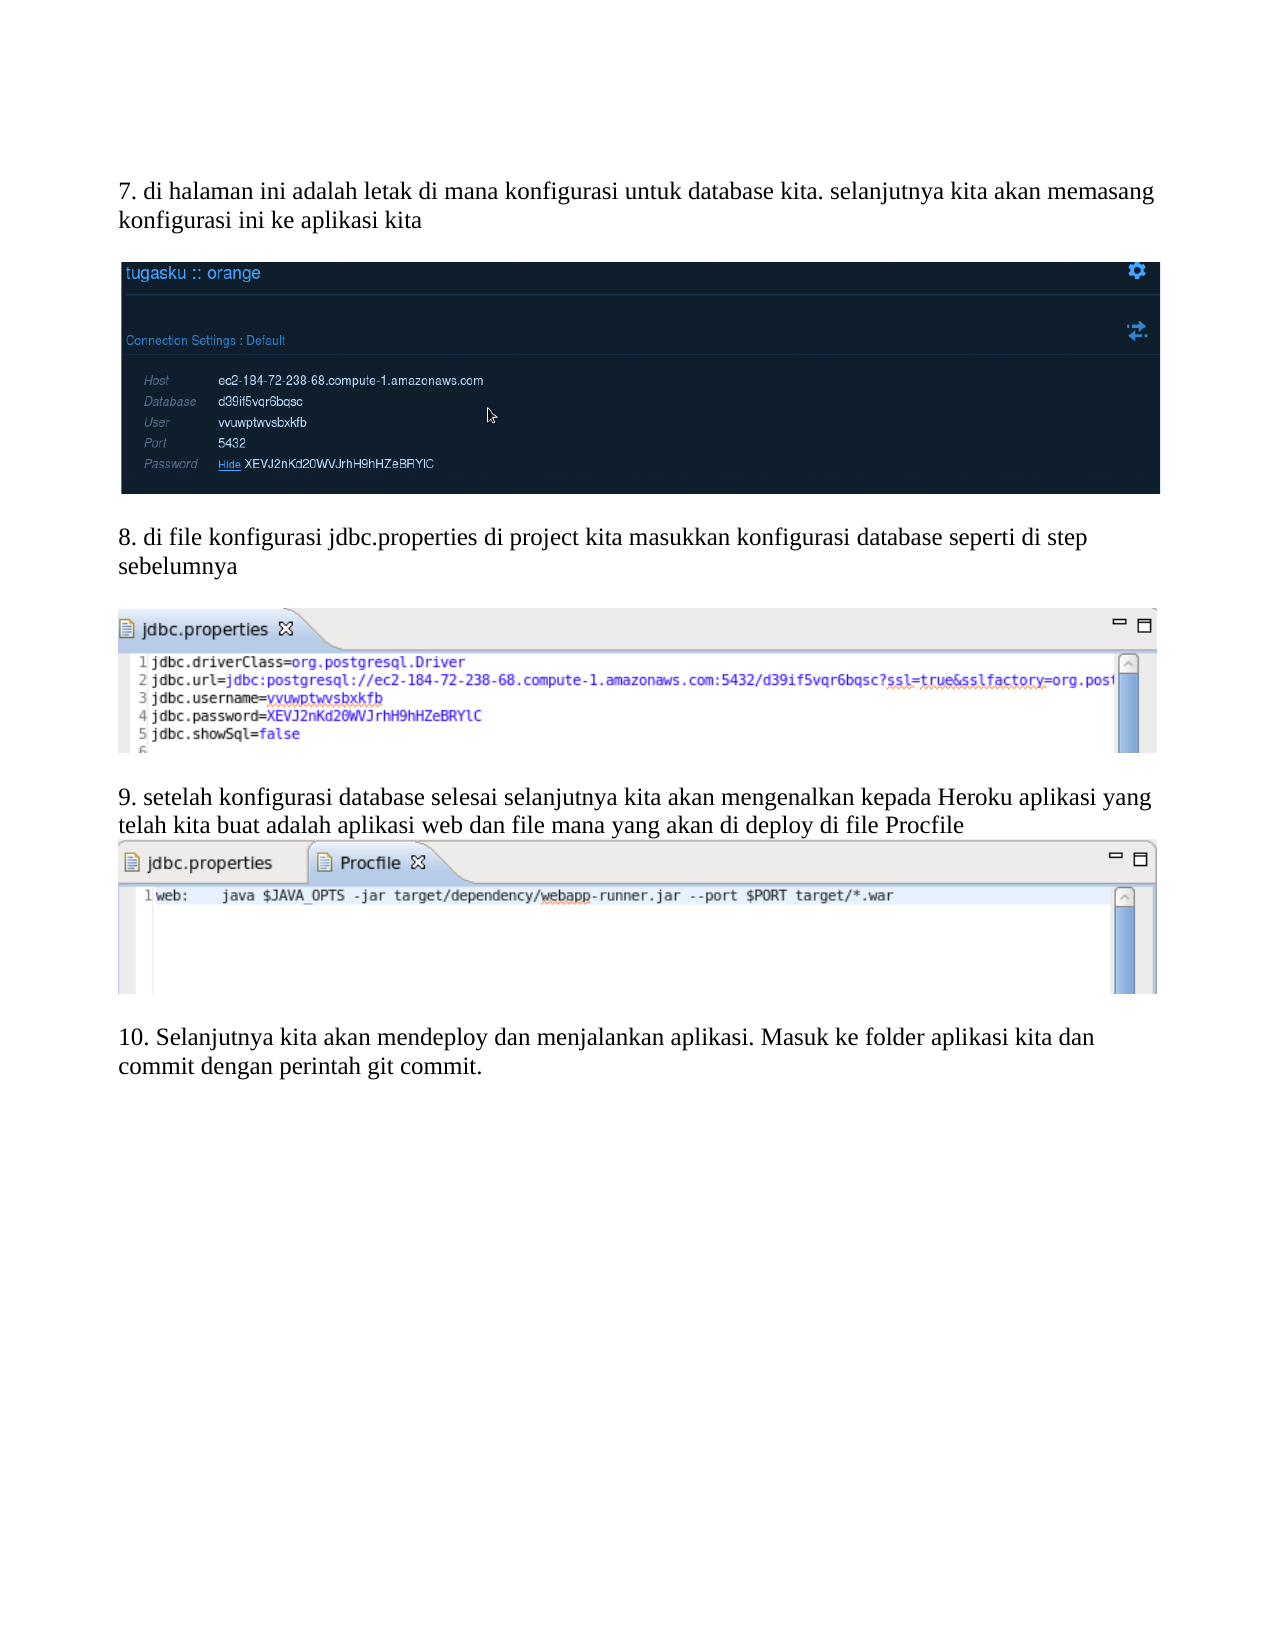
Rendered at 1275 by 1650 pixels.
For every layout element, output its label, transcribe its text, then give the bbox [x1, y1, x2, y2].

picture [118, 608, 1157, 753]
text 9. setelah konfigurasi database selesai selanjutnya kita akan mengenalkan kepada Heroku aplikasi yang telah kita buat adalah aplikasi web dan file mana yang akan di deploy di file Procfile [118, 782, 1157, 839]
text 10. Selanjutnya kita akan mendeploy dan menjalankan aplikasi. Masuk ke folder aplikasi kita dan commit dengan perintah git commit. [118, 1022, 1157, 1079]
picture [118, 839, 1157, 994]
picture [121, 262, 1161, 494]
text 8. di file konfigurasi jdbc.properties di project kita masukkan konfigurasi database seperti di step sebelumnya [118, 522, 1157, 579]
text 7. di halaman ini adalah letak di mana konfigurasi untuk database kita. selanjutnya kita akan memasang konfigurasi ini ke aplikasi kita [118, 176, 1157, 234]
